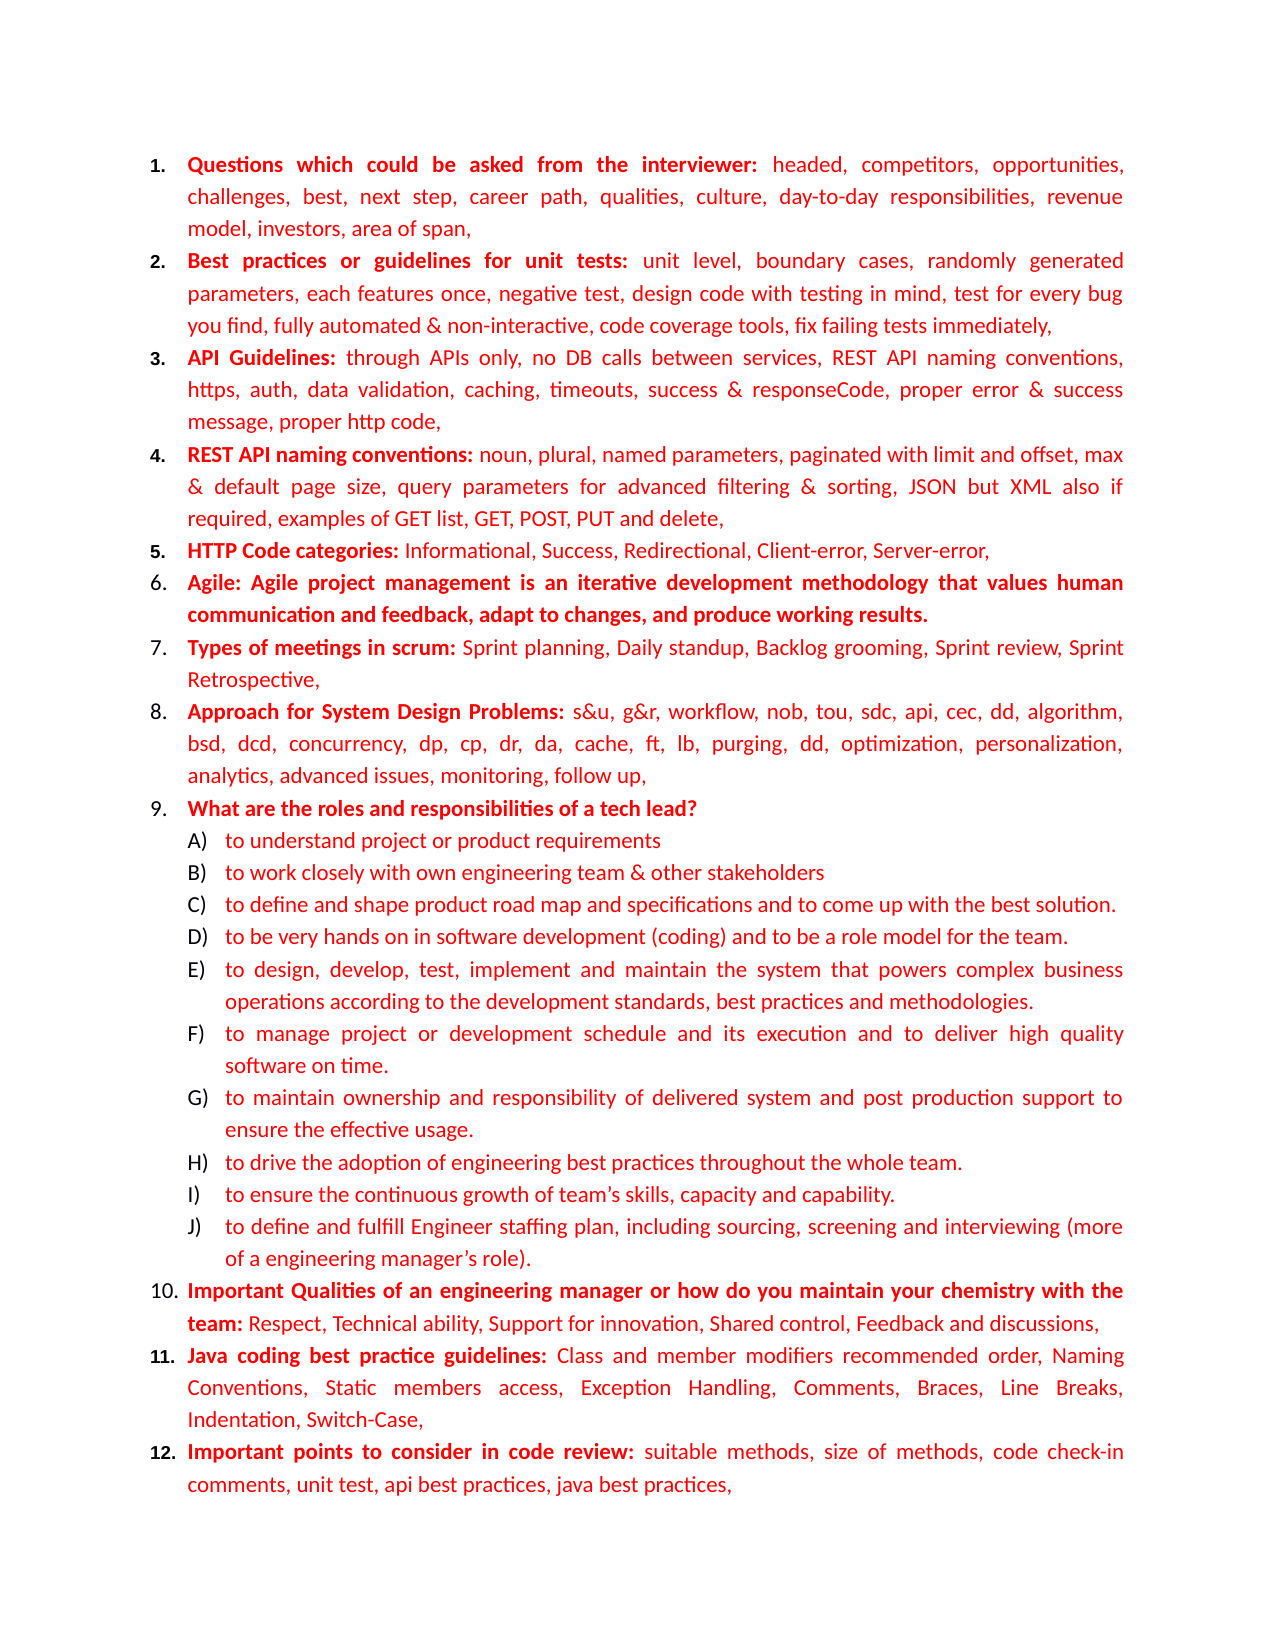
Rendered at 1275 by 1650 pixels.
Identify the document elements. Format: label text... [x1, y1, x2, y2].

list Types of meetings in scrum: Sprint planning, Daily standup, Backlog grooming, Sprint review, Sprint Retrospective, [150, 633, 1125, 693]
list HTTP Code categories: Informational, Success, Redirectional, Client-error, Server-error, [150, 536, 1125, 564]
list to ensure the continuous growth of team’s skills, capacity and capability. [187, 1180, 1125, 1208]
list Important points to consider in code review: suitable methods, size of methods, code check-in comments, unit test, api best practices, java best practices, [150, 1437, 1125, 1498]
list to define and shape product road map and specifications and to come up with the best solution. [187, 890, 1125, 918]
list Best practices or guidelines for unit tests: unit level, boundary cases, randomly generated parameters, each features once, negative test, design code with testing in mind, test for every bug you find, fully automated & non-interactive, code coverage tools, fix failing tests immediately, [150, 247, 1125, 339]
list Questions which could be asked from the interviewer: headed, competitors, opportunities, challenges, best, next step, career path, qualities, culture, day-to-day responsibilities, revenue model, investors, area of span, [150, 150, 1125, 242]
list to be very hands on in software development (coding) and to be a role model for the team. [187, 922, 1125, 951]
list REST API naming conventions: noun, plural, named parameters, paginated with limit and offset, max & default page size, query parameters for advanced filtering & sorting, JSON but XML also if required, examples of GET list, GET, POST, PUT and delete, [150, 440, 1125, 532]
list Important Qualities of an engineering manager or how do you maintain your chemistry with the team: Respect, Technical ability, Support for innovation, Shared control, Feedback and discussions, [150, 1277, 1125, 1337]
list to design, develop, test, implement and maintain the system that powers complex business operations according to the development standards, best practices and methodologies. [187, 955, 1125, 1015]
list to maintain ownership and responsibility of delivered system and post production support to ensure the effective usage. [187, 1083, 1125, 1144]
list What are the roles and responsibilities of a tech lead? [150, 794, 1125, 822]
list to manage project or development schedule and its execution and to deliver high quality software on time. [187, 1019, 1125, 1079]
list API Guidelines: through APIs only, no DB calls between services, REST API naming conventions, https, auth, data validation, caching, timeouts, success & responseCode, proper error & success message, proper http code, [150, 343, 1125, 436]
list Agile: Agile project management is an iterative development methodology that values human communication and feedback, adapt to changes, and produce working results. [150, 568, 1125, 629]
list to define and fulfill Engineer staffing plan, including sourcing, screening and interviewing (more of a engineering manager’s role). [187, 1212, 1125, 1272]
list to work closely with own engineering team & other stakeholders [187, 858, 1125, 886]
list to drive the adoption of engineering best practices throughout the whole team. [187, 1148, 1125, 1176]
list Java coding best practice guidelines: Class and member modifiers recommended order, Naming Conventions, Static members access, Exception Handling, Comments, Braces, Line Breaks, Indentation, Switch-Case, [150, 1341, 1125, 1433]
list to understand project or product requirements [187, 826, 1125, 854]
list Approach for System Design Problems: s&u, g&r, workflow, nob, tou, sdc, api, cec, dd, algorithm, bsd, dcd, concurrency, dp, cp, dr, da, cache, ft, lb, purging, dd, optimization, personalization, analytics, advanced issues, monitoring, follow up, [150, 697, 1125, 789]
